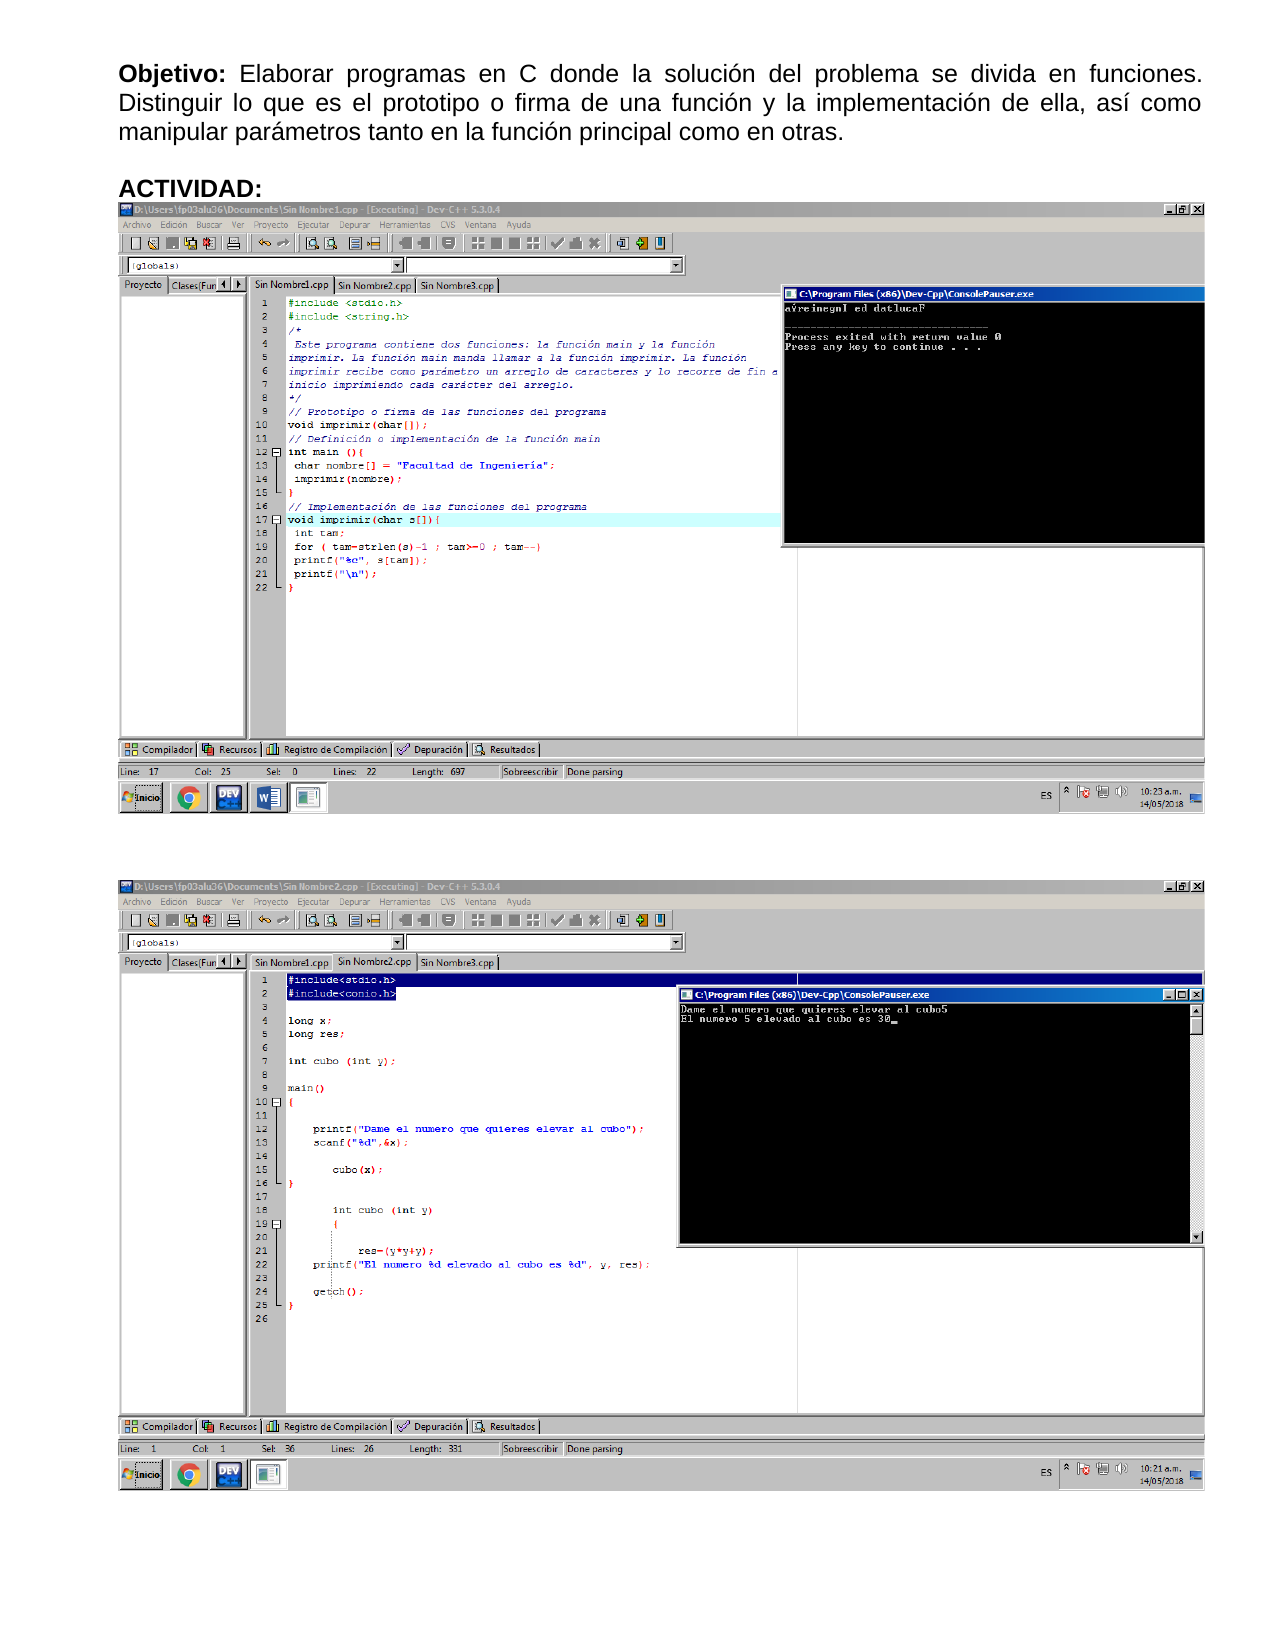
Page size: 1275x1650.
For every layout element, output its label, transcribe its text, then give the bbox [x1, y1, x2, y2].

text ACTIVIDAD: [118, 174, 1205, 202]
text Objetivo: Elaborar programas en C donde la solución del problema se divida en funciones. Distinguir lo que es el prototipo o firma de una función y la implementación de ella, así como manipular parámetros tanto en la función principal como en otras. [118, 59, 1205, 145]
